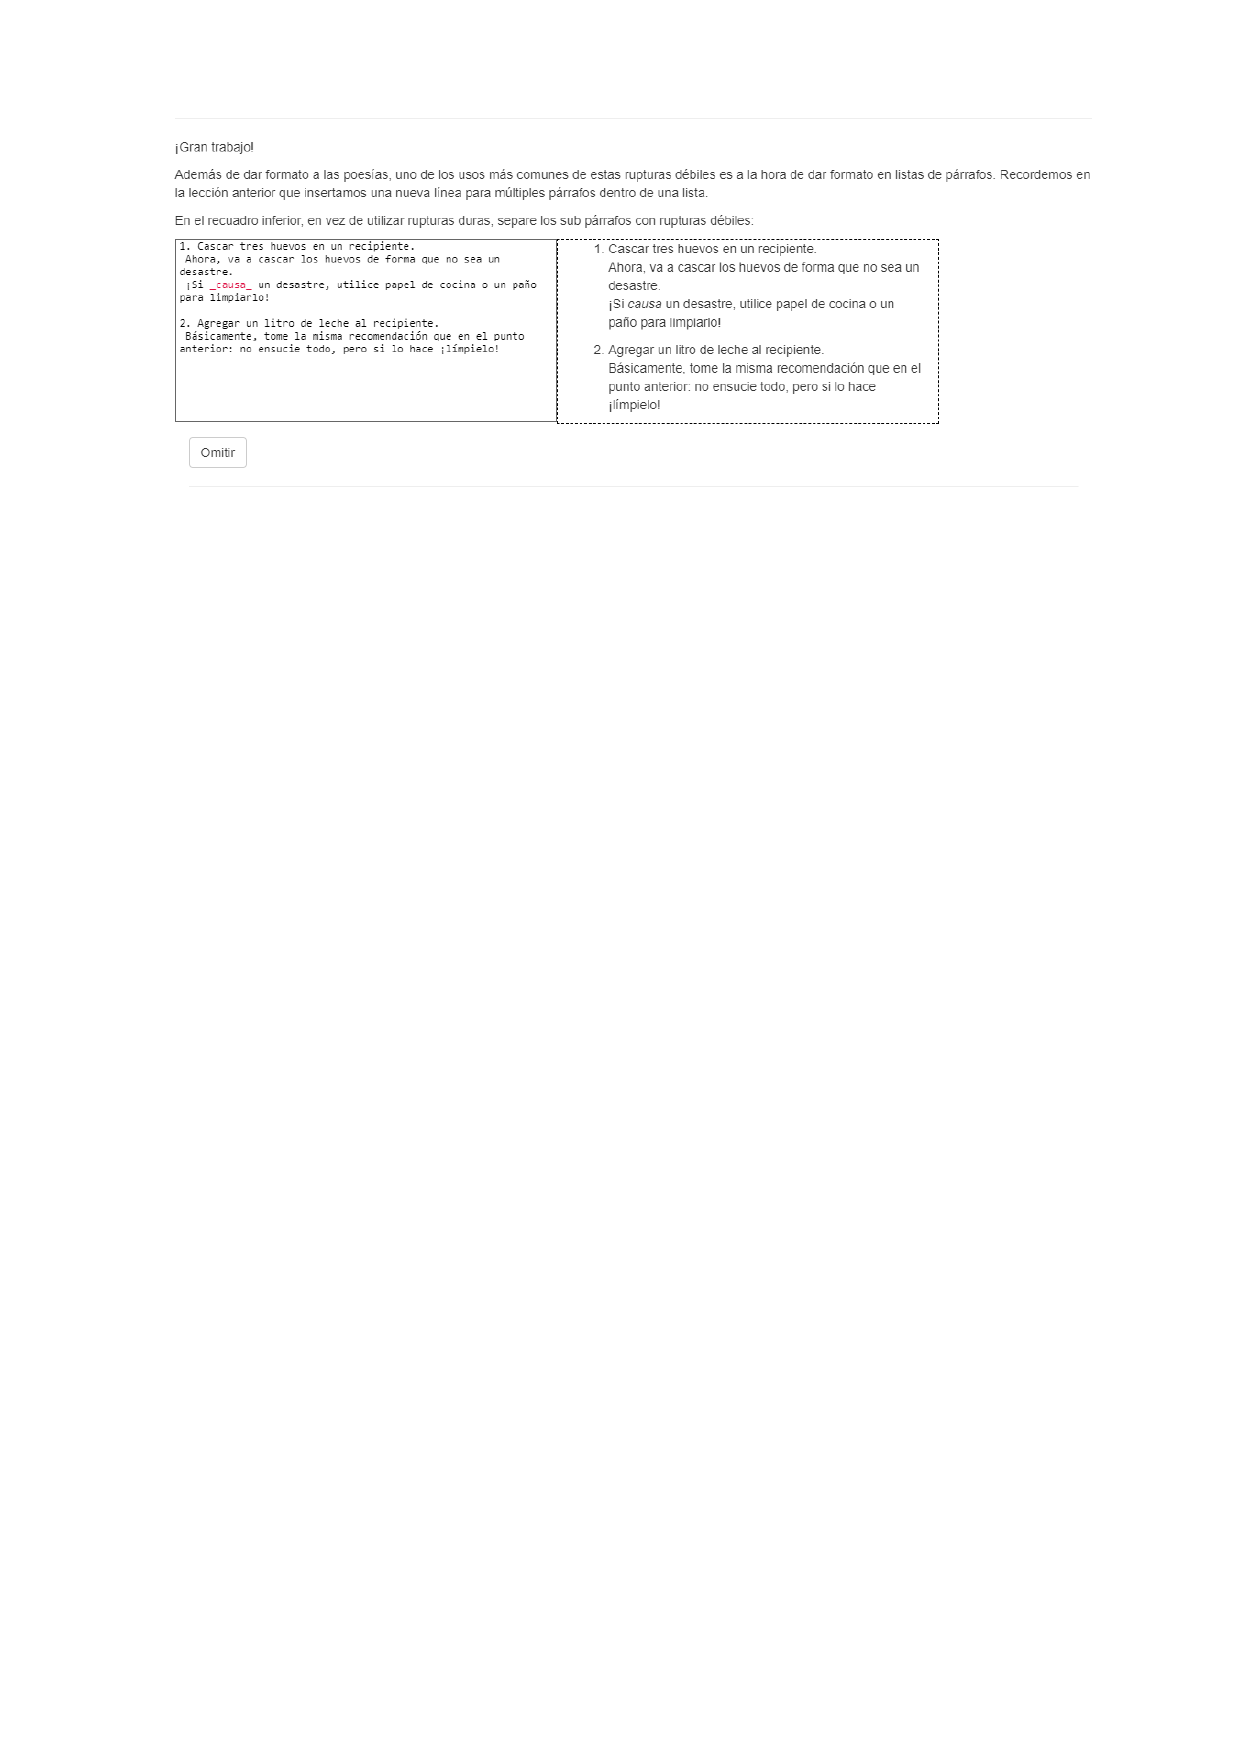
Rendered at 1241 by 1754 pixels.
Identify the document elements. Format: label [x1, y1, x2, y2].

picture [118, 118, 1123, 496]
